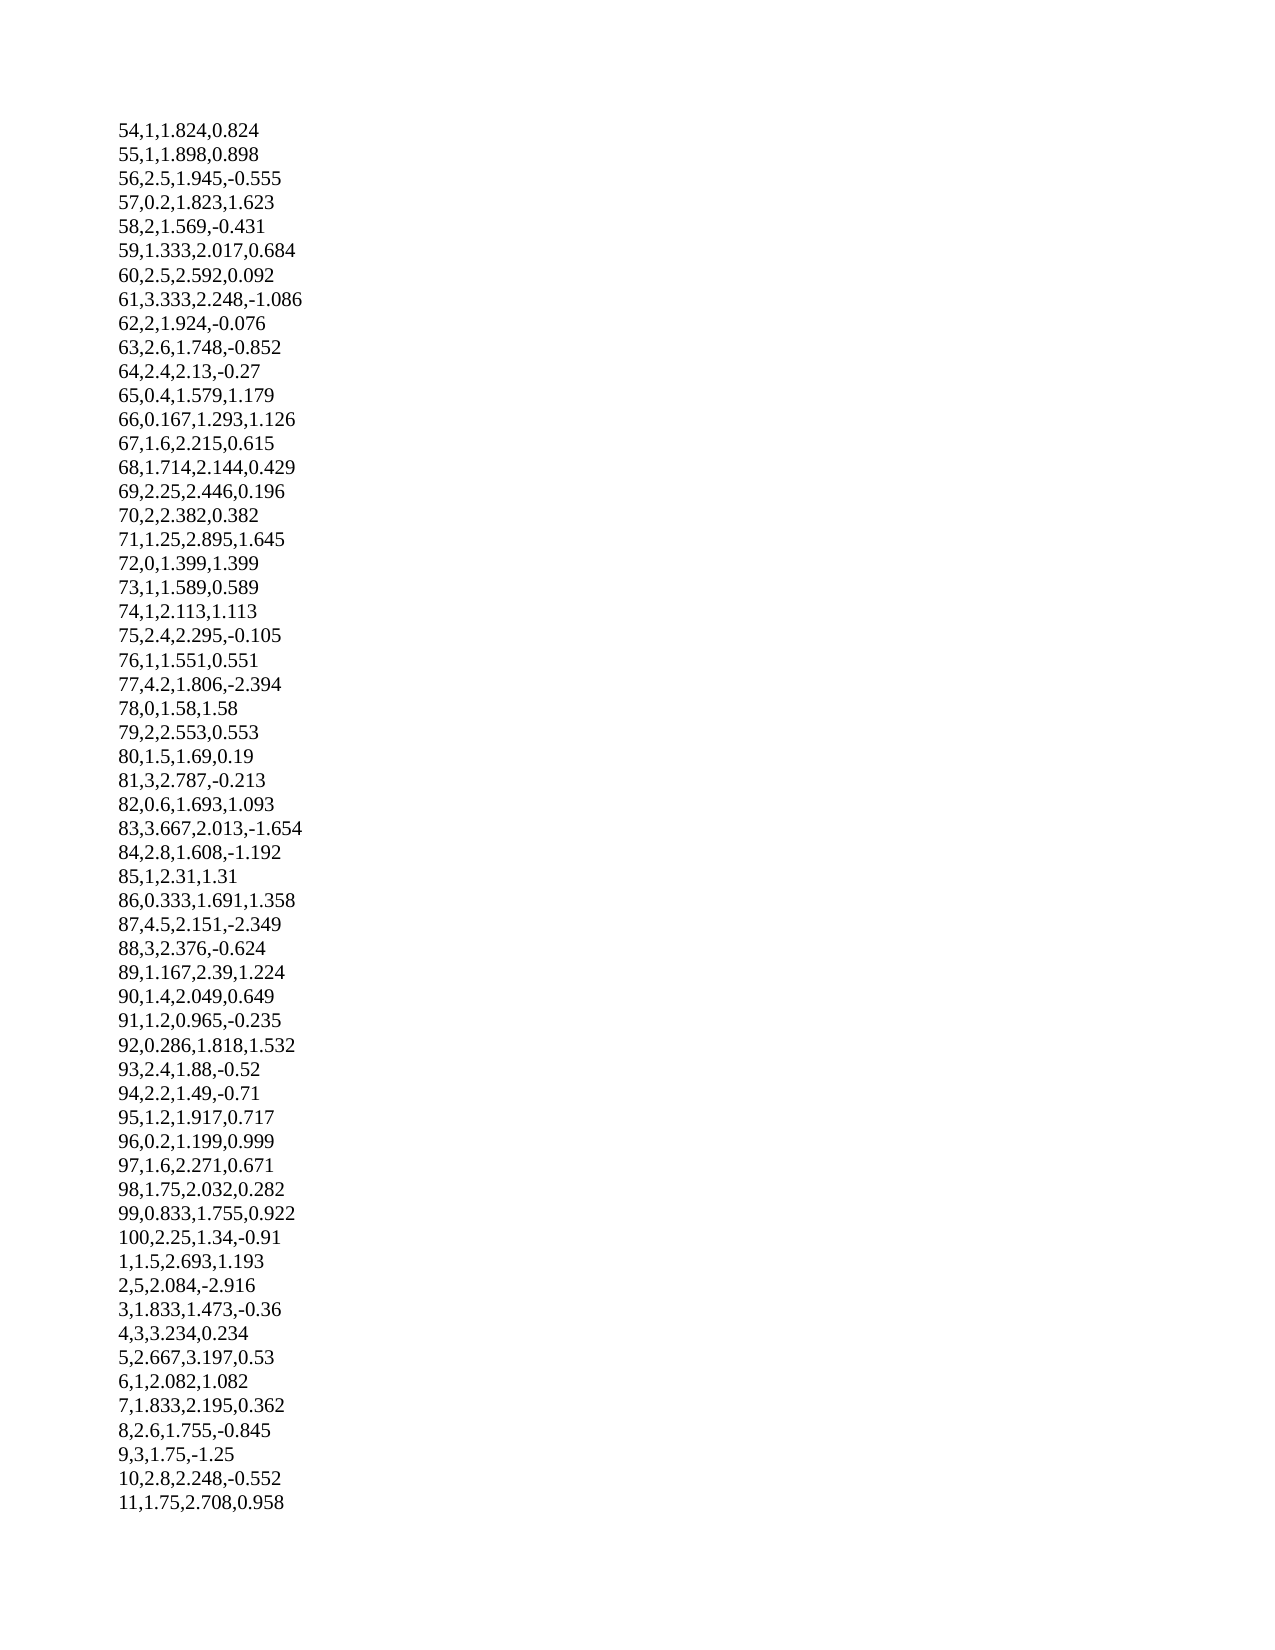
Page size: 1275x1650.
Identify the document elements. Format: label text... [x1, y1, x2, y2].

text 58,2,1.569,-0.431 [118, 214, 1157, 238]
text 86,0.333,1.691,1.358 [118, 888, 1157, 912]
text 1,1.5,2.693,1.193 [118, 1249, 1157, 1273]
text 78,0,1.58,1.58 [118, 696, 1157, 720]
text 69,2.25,2.446,0.196 [118, 479, 1157, 503]
text 9,3,1.75,-1.25 [118, 1442, 1157, 1466]
text 68,1.714,2.144,0.429 [118, 455, 1157, 479]
text 73,1,1.589,0.589 [118, 575, 1157, 599]
text 91,1.2,0.965,-0.235 [118, 1008, 1157, 1032]
text 96,0.2,1.199,0.999 [118, 1129, 1157, 1153]
text 57,0.2,1.823,1.623 [118, 190, 1157, 214]
text 75,2.4,2.295,-0.105 [118, 623, 1157, 647]
text 90,1.4,2.049,0.649 [118, 984, 1157, 1008]
text 66,0.167,1.293,1.126 [118, 407, 1157, 431]
text 60,2.5,2.592,0.092 [118, 262, 1157, 287]
text 84,2.8,1.608,-1.192 [118, 840, 1157, 864]
text 92,0.286,1.818,1.532 [118, 1032, 1157, 1057]
text 67,1.6,2.215,0.615 [118, 431, 1157, 455]
text 65,0.4,1.579,1.179 [118, 383, 1157, 407]
text 64,2.4,2.13,-0.27 [118, 359, 1157, 383]
text 98,1.75,2.032,0.282 [118, 1177, 1157, 1201]
text 89,1.167,2.39,1.224 [118, 960, 1157, 984]
text 72,0,1.399,1.399 [118, 551, 1157, 575]
text 81,3,2.787,-0.213 [118, 768, 1157, 792]
text 8,2.6,1.755,-0.845 [118, 1417, 1157, 1442]
text 79,2,2.553,0.553 [118, 720, 1157, 744]
text 80,1.5,1.69,0.19 [118, 744, 1157, 768]
text 11,1.75,2.708,0.958 [118, 1490, 1157, 1514]
text 99,0.833,1.755,0.922 [118, 1201, 1157, 1225]
text 95,1.2,1.917,0.717 [118, 1105, 1157, 1129]
text 82,0.6,1.693,1.093 [118, 792, 1157, 816]
text 10,2.8,2.248,-0.552 [118, 1466, 1157, 1490]
text 85,1,2.31,1.31 [118, 864, 1157, 888]
text 63,2.6,1.748,-0.852 [118, 335, 1157, 359]
text 100,2.25,1.34,-0.91 [118, 1225, 1157, 1249]
text 97,1.6,2.271,0.671 [118, 1153, 1157, 1177]
text 87,4.5,2.151,-2.349 [118, 912, 1157, 936]
text 61,3.333,2.248,-1.086 [118, 287, 1157, 311]
text 5,2.667,3.197,0.53 [118, 1345, 1157, 1369]
text 6,1,2.082,1.082 [118, 1369, 1157, 1393]
text 70,2,2.382,0.382 [118, 503, 1157, 527]
text 56,2.5,1.945,-0.555 [118, 166, 1157, 190]
text 62,2,1.924,-0.076 [118, 311, 1157, 335]
text 59,1.333,2.017,0.684 [118, 238, 1157, 262]
text 2,5,2.084,-2.916 [118, 1273, 1157, 1297]
text 76,1,1.551,0.551 [118, 647, 1157, 672]
text 93,2.4,1.88,-0.52 [118, 1057, 1157, 1081]
text 7,1.833,2.195,0.362 [118, 1393, 1157, 1417]
text 4,3,3.234,0.234 [118, 1321, 1157, 1345]
text 88,3,2.376,-0.624 [118, 936, 1157, 960]
text 3,1.833,1.473,-0.36 [118, 1297, 1157, 1321]
text 55,1,1.898,0.898 [118, 142, 1157, 166]
text 94,2.2,1.49,-0.71 [118, 1081, 1157, 1105]
text 83,3.667,2.013,-1.654 [118, 816, 1157, 840]
text 71,1.25,2.895,1.645 [118, 527, 1157, 551]
text 54,1,1.824,0.824 [118, 118, 1157, 142]
text 74,1,2.113,1.113 [118, 599, 1157, 623]
text 77,4.2,1.806,-2.394 [118, 672, 1157, 696]
